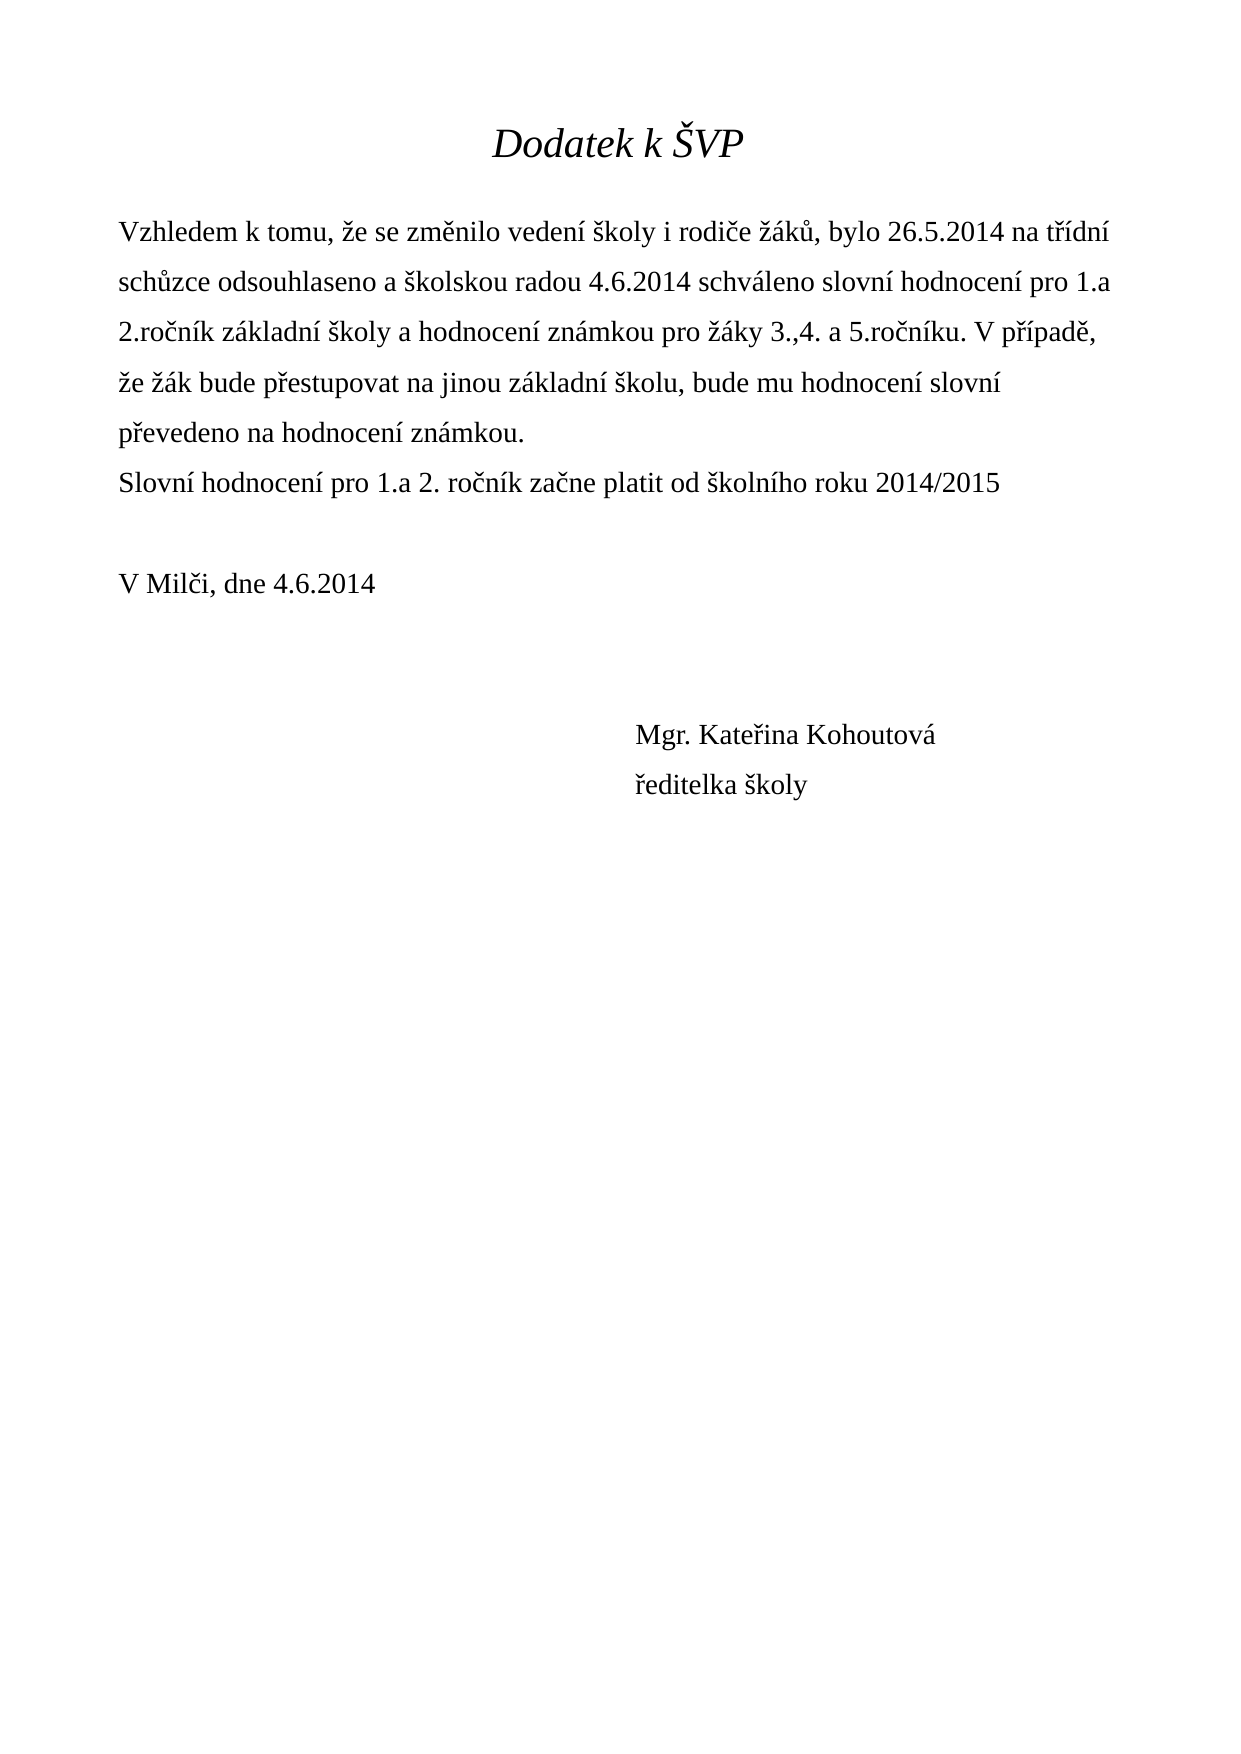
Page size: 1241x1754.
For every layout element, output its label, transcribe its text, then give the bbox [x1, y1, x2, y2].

text Slovní hodnocení pro 1.a 2. ročník začne platit od školního roku 2014/2015 [118, 466, 1122, 499]
text Vzhledem k tomu, že se změnilo vedení školy i rodiče žáků, bylo 26.5.2014 na třídní schůzce odsouhlaseno a školskou radou 4.6.2014 schváleno slovní hodnocení pro 1.a 2.ročník základní školy a hodnocení známkou pro žáky 3.,4. a 5.ročníku. V případě, že žák bude přestupovat na jinou základní školu, bude mu hodnocení slovní převedeno na hodnocení známkou. [118, 214, 1122, 449]
text Dodatek k ŠVP [118, 118, 1122, 166]
text Mgr. Kateřina Kohoutová [118, 717, 1122, 751]
text ředitelka školy [118, 767, 1122, 801]
text V Milči, dne 4.6.2014 [118, 566, 1122, 600]
